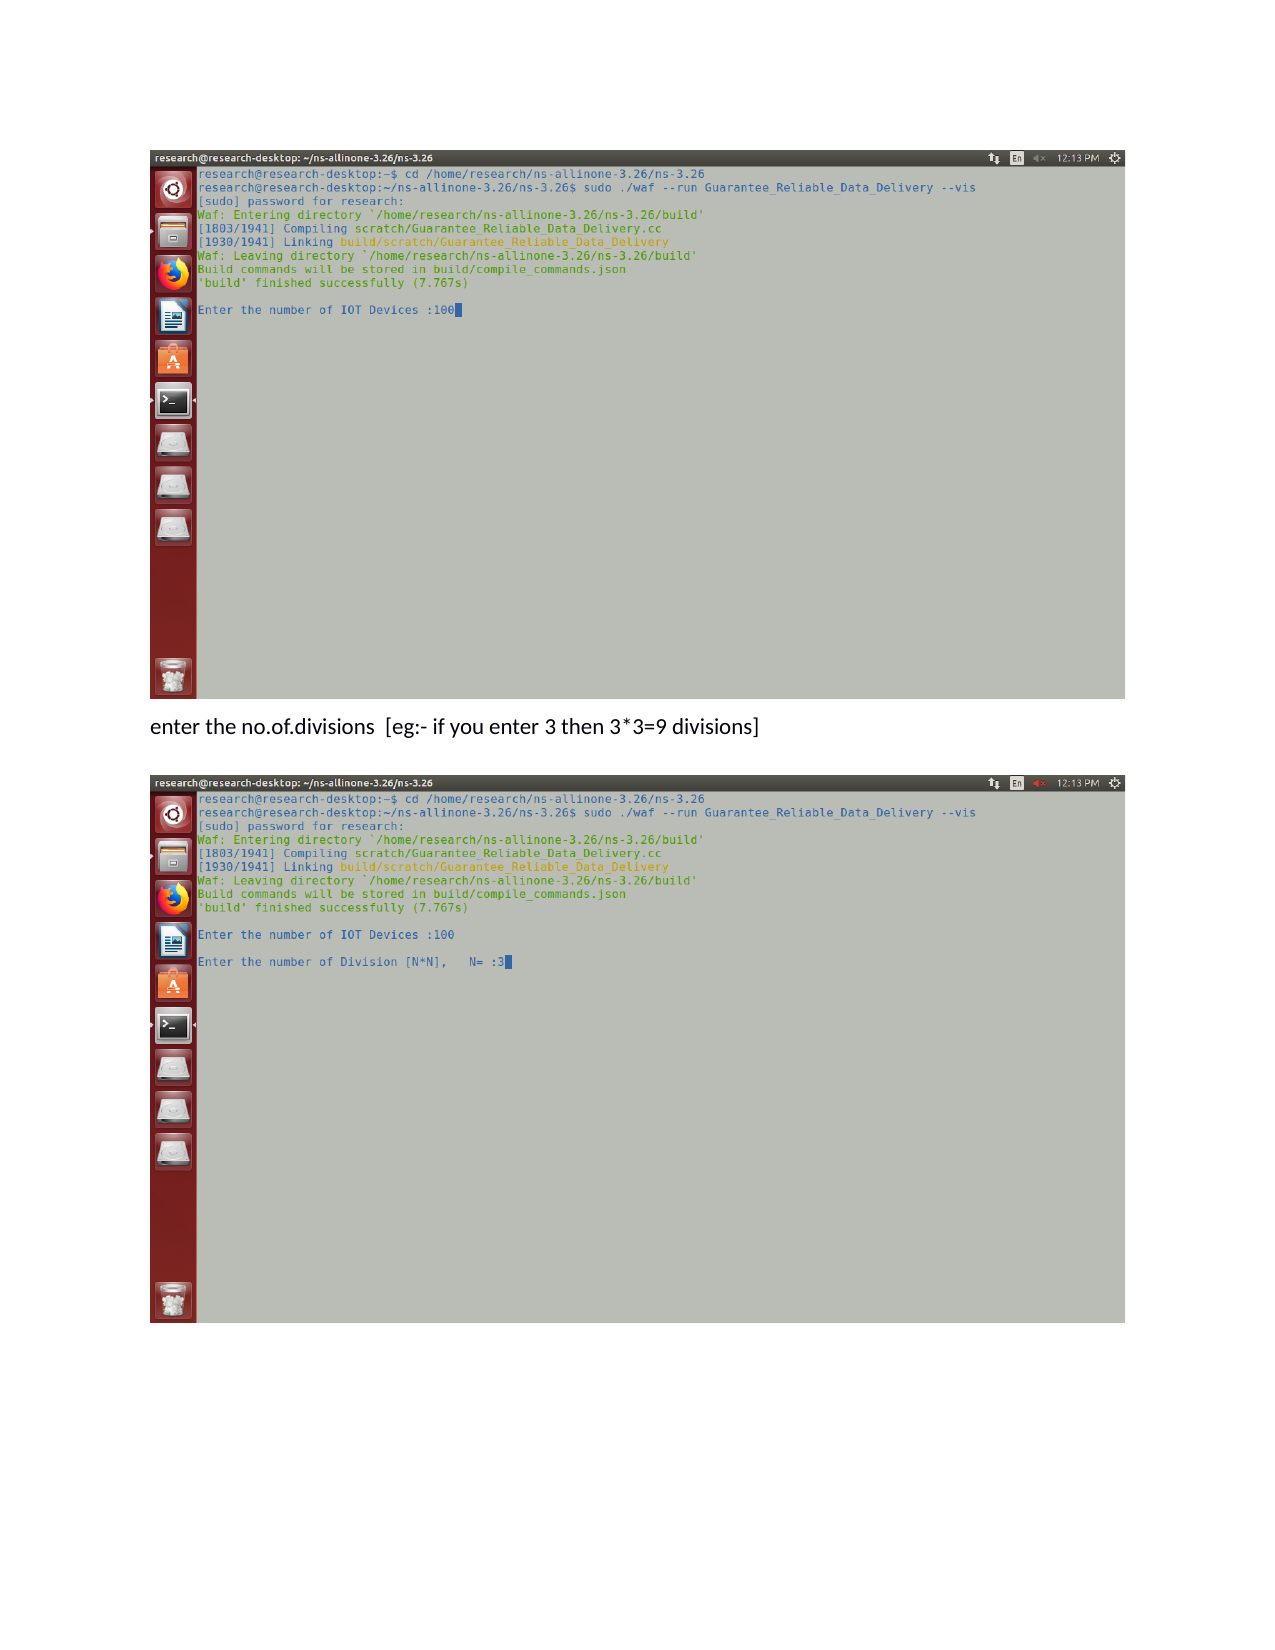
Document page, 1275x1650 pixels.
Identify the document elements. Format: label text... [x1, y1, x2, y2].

picture [150, 775, 1125, 1323]
picture [150, 150, 1125, 699]
text enter the no.of.divisions [eg:- if you enter 3 then 3*3=9 divisions] [150, 699, 1125, 740]
